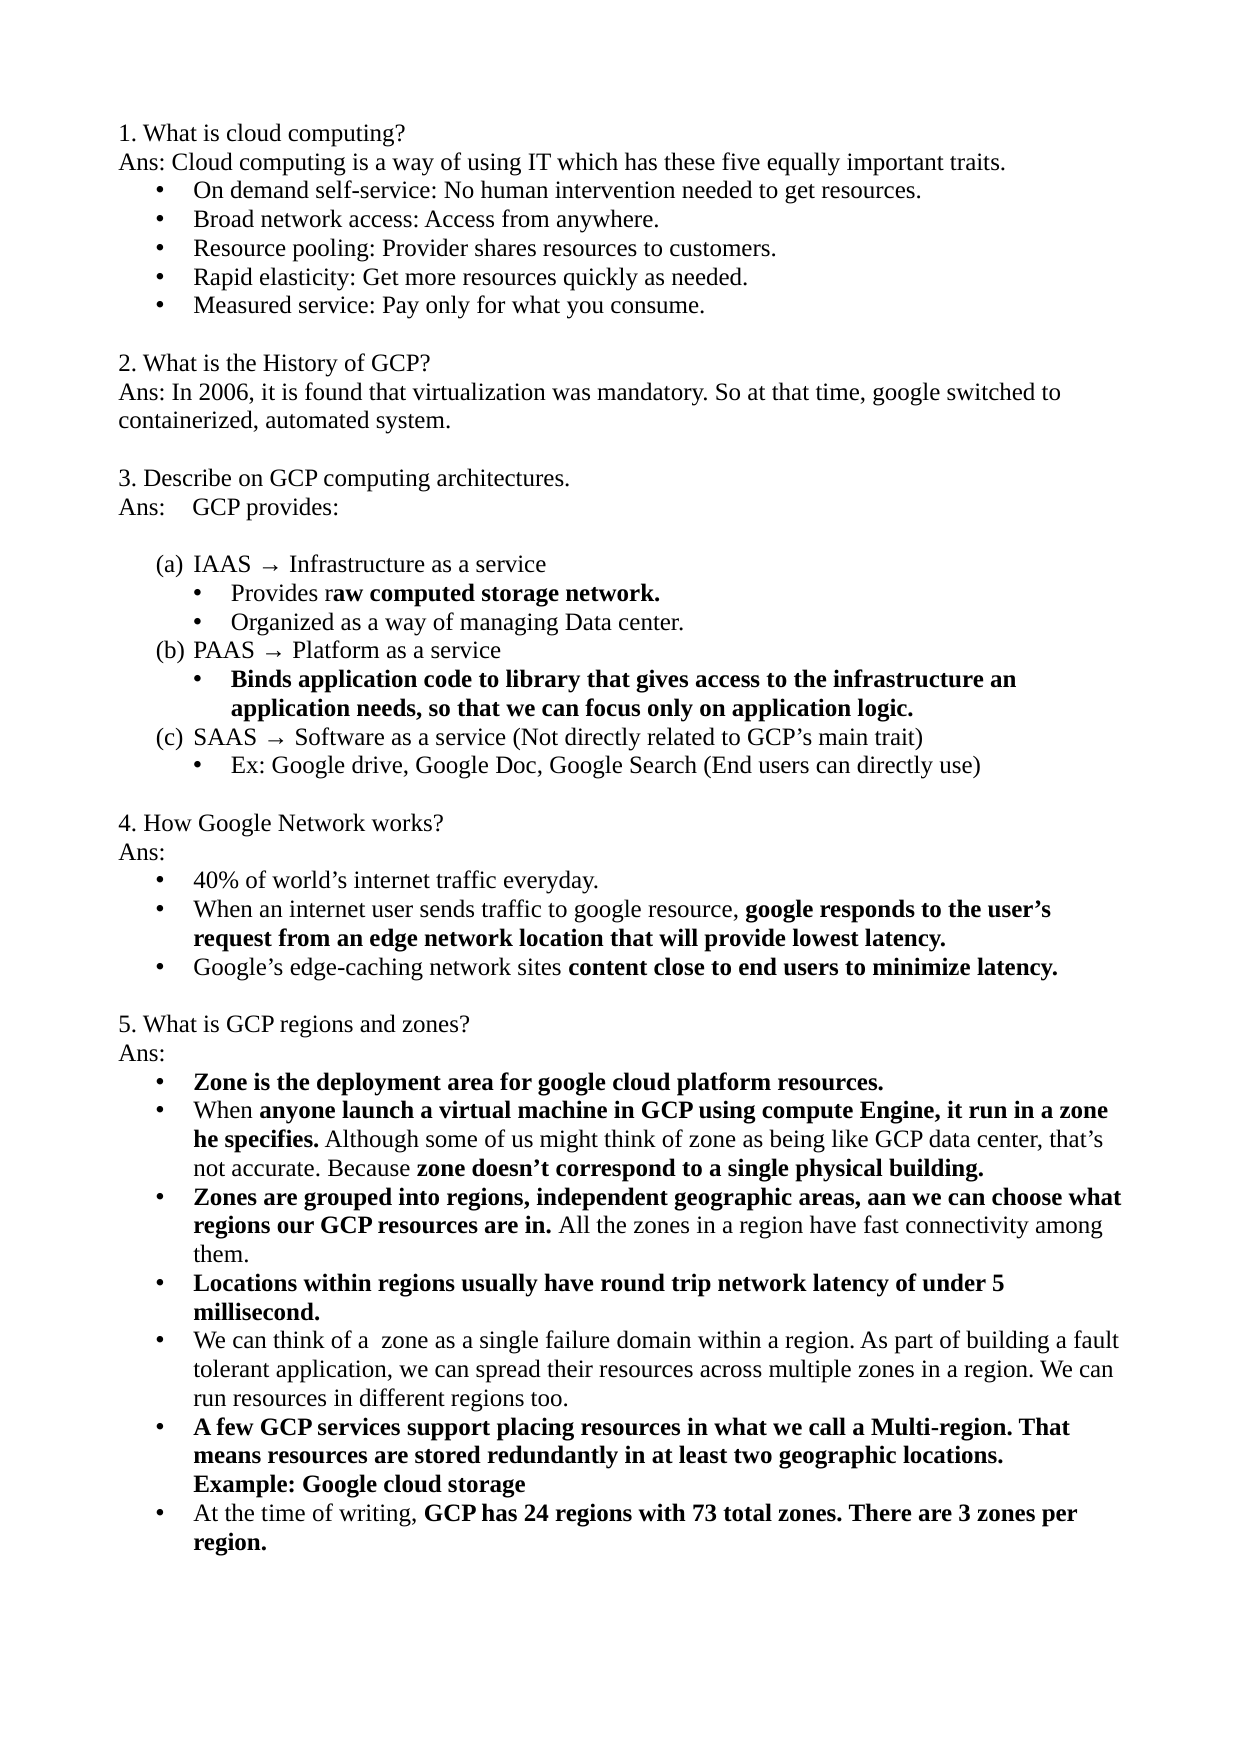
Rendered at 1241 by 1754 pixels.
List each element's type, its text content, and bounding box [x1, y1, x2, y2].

list Broad network access: Access from anywhere. [156, 204, 1122, 233]
text Ans: [118, 837, 1122, 866]
text Ans: Cloud computing is a way of using IT which has these five equally important traits. [118, 147, 1122, 176]
text 1. What is cloud computing? [118, 118, 1122, 147]
list Example: Google cloud storage [156, 1469, 1122, 1498]
list Measured service: Pay only for what you consume. [156, 291, 1122, 319]
list A few GCP services support placing resources in what we call a Multi-region. That means resources are stored redundantly in at least two geographic locations. [156, 1412, 1122, 1469]
list Zones are grouped into regions, independent geographic areas, aan we can choose what regions our GCP resources are in. All the zones in a region have fast connectivity among them. [156, 1182, 1122, 1268]
list When an internet user sends traffic to google resource, google responds to the user’s request from an edge network location that will provide lowest latency. [156, 894, 1122, 952]
list 40% of world’s internet traffic everyday. [156, 866, 1122, 894]
list At the time of writing, GCP has 24 regions with 73 total zones. There are 3 zones per region. [156, 1498, 1122, 1556]
text Ans: GCP provides: [118, 492, 1122, 521]
text Ans: [118, 1038, 1122, 1067]
text 3. Describe on GCP computing architectures. [118, 463, 1122, 492]
list Provides raw computed storage network. [193, 578, 1122, 607]
list Organized as a way of managing Data center. [193, 607, 1122, 636]
text 4. How Google Network works? [118, 808, 1122, 837]
list We can think of a zone as a single failure domain within a region. As part of building a fault tolerant application, we can spread their resources across multiple zones in a region. We can run resources in different regions too. [156, 1326, 1122, 1412]
text Ans: In 2006, it is found that virtualization was mandatory. So at that time, google switched to containerized, automated system. [118, 377, 1122, 434]
list Google’s edge-caching network sites content close to end users to minimize latency. [156, 952, 1122, 981]
list Rapid elasticity: Get more resources quickly as needed. [156, 262, 1122, 291]
list Locations within regions usually have round trip network latency of under 5 millisecond. [156, 1268, 1122, 1326]
list When anyone launch a virtual machine in GCP using compute Engine, it run in a zone he specifies. Although some of us might think of zone as being like GCP data center, that’s not accurate. Because zone doesn’t correspond to a single physical building. [156, 1096, 1122, 1182]
list PAAS → Platform as a service [156, 636, 1122, 664]
list Ex: Google drive, Google Doc, Google Search (End users can directly use) [193, 751, 1122, 779]
list IAAS → Infrastructure as a service [156, 549, 1122, 578]
list On demand self-service: No human intervention needed to get resources. [156, 176, 1122, 204]
list Zone is the deployment area for google cloud platform resources. [156, 1067, 1122, 1096]
text 5. What is GCP regions and zones? [118, 1009, 1122, 1038]
list SAAS → Software as a service (Not directly related to GCP’s main trait) [156, 722, 1122, 751]
list Resource pooling: Provider shares resources to customers. [156, 233, 1122, 262]
list Binds application code to library that gives access to the infrastructure an application needs, so that we can focus only on application logic. [193, 664, 1122, 722]
text 2. What is the History of GCP? [118, 348, 1122, 377]
